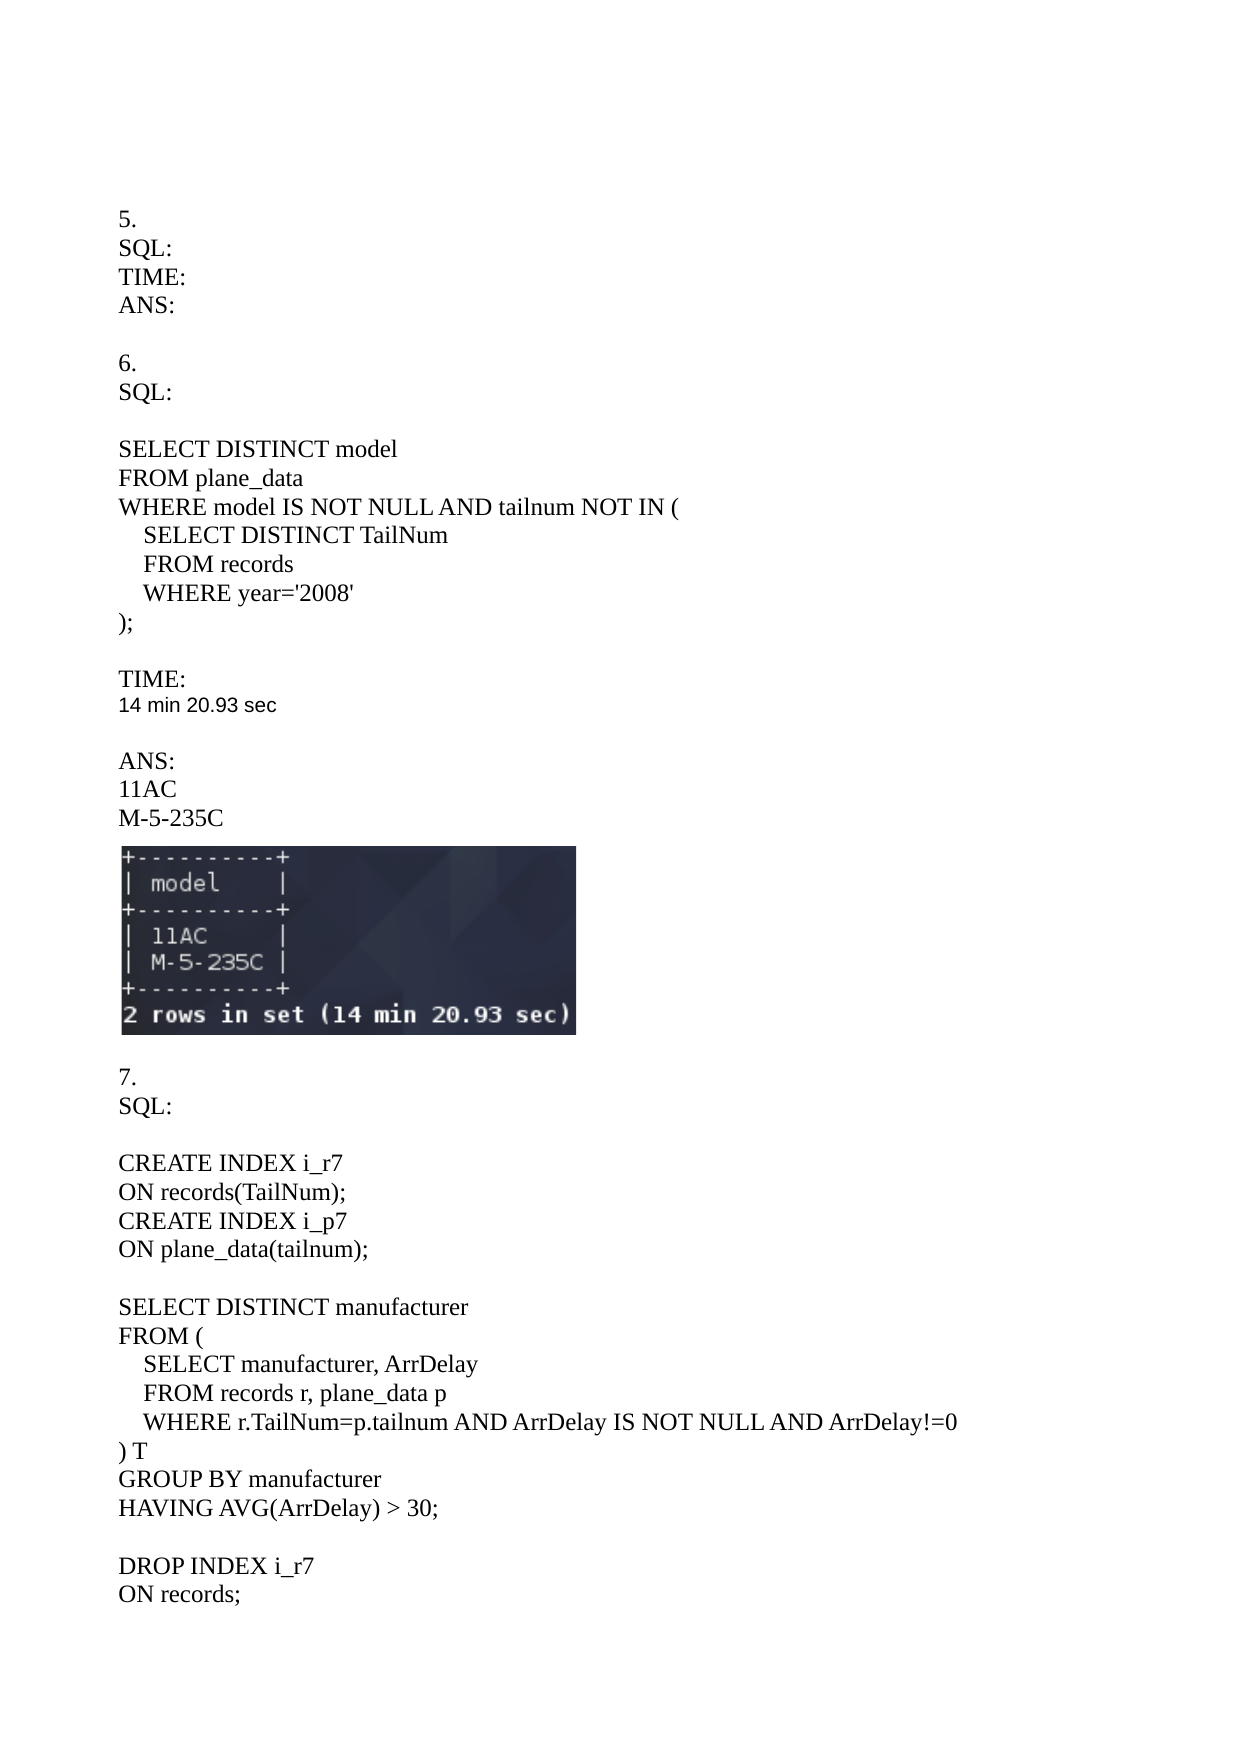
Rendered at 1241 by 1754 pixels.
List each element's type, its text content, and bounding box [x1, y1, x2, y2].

text SELECT manufacturer, ArrDelay [118, 1349, 1122, 1378]
text ON records(TailNum); [118, 1177, 1122, 1206]
text WHERE year='2008' [118, 578, 1122, 607]
text M-5-235C [118, 803, 1122, 832]
text SQL: [118, 1091, 1122, 1119]
text ON records; [118, 1579, 1122, 1608]
text 14 min 20.93 sec [118, 693, 1122, 717]
picture [121, 846, 577, 1035]
text SELECT DISTINCT manufacturer [118, 1292, 1122, 1321]
text HAVING AVG(ArrDelay) > 30; [118, 1493, 1122, 1522]
text WHERE model IS NOT NULL AND tailnum NOT IN ( [118, 492, 1122, 521]
text GROUP BY manufacturer [118, 1464, 1122, 1493]
text 6. [118, 348, 1122, 377]
text 11AC [118, 774, 1122, 803]
text FROM records r, plane_data p [118, 1378, 1122, 1407]
text TIME: [118, 664, 1122, 693]
text DROP INDEX i_r7 [118, 1551, 1122, 1579]
text FROM records [118, 549, 1122, 578]
text ); [118, 607, 1122, 636]
text TIME: [118, 262, 1122, 291]
text 7. [118, 1062, 1122, 1091]
text WHERE r.TailNum=p.tailnum AND ArrDelay IS NOT NULL AND ArrDelay!=0 [118, 1407, 1122, 1436]
text ANS: [118, 291, 1122, 319]
text SELECT DISTINCT model [118, 434, 1122, 463]
text FROM ( [118, 1321, 1122, 1349]
text SQL: [118, 233, 1122, 262]
text ) T [118, 1436, 1122, 1464]
text 5. [118, 204, 1122, 233]
text FROM plane_data [118, 463, 1122, 492]
text CREATE INDEX i_r7 [118, 1148, 1122, 1177]
text SQL: [118, 377, 1122, 406]
text ANS: [118, 746, 1122, 774]
text SELECT DISTINCT TailNum [118, 521, 1122, 549]
text CREATE INDEX i_p7 [118, 1206, 1122, 1234]
text ON plane_data(tailnum); [118, 1234, 1122, 1263]
